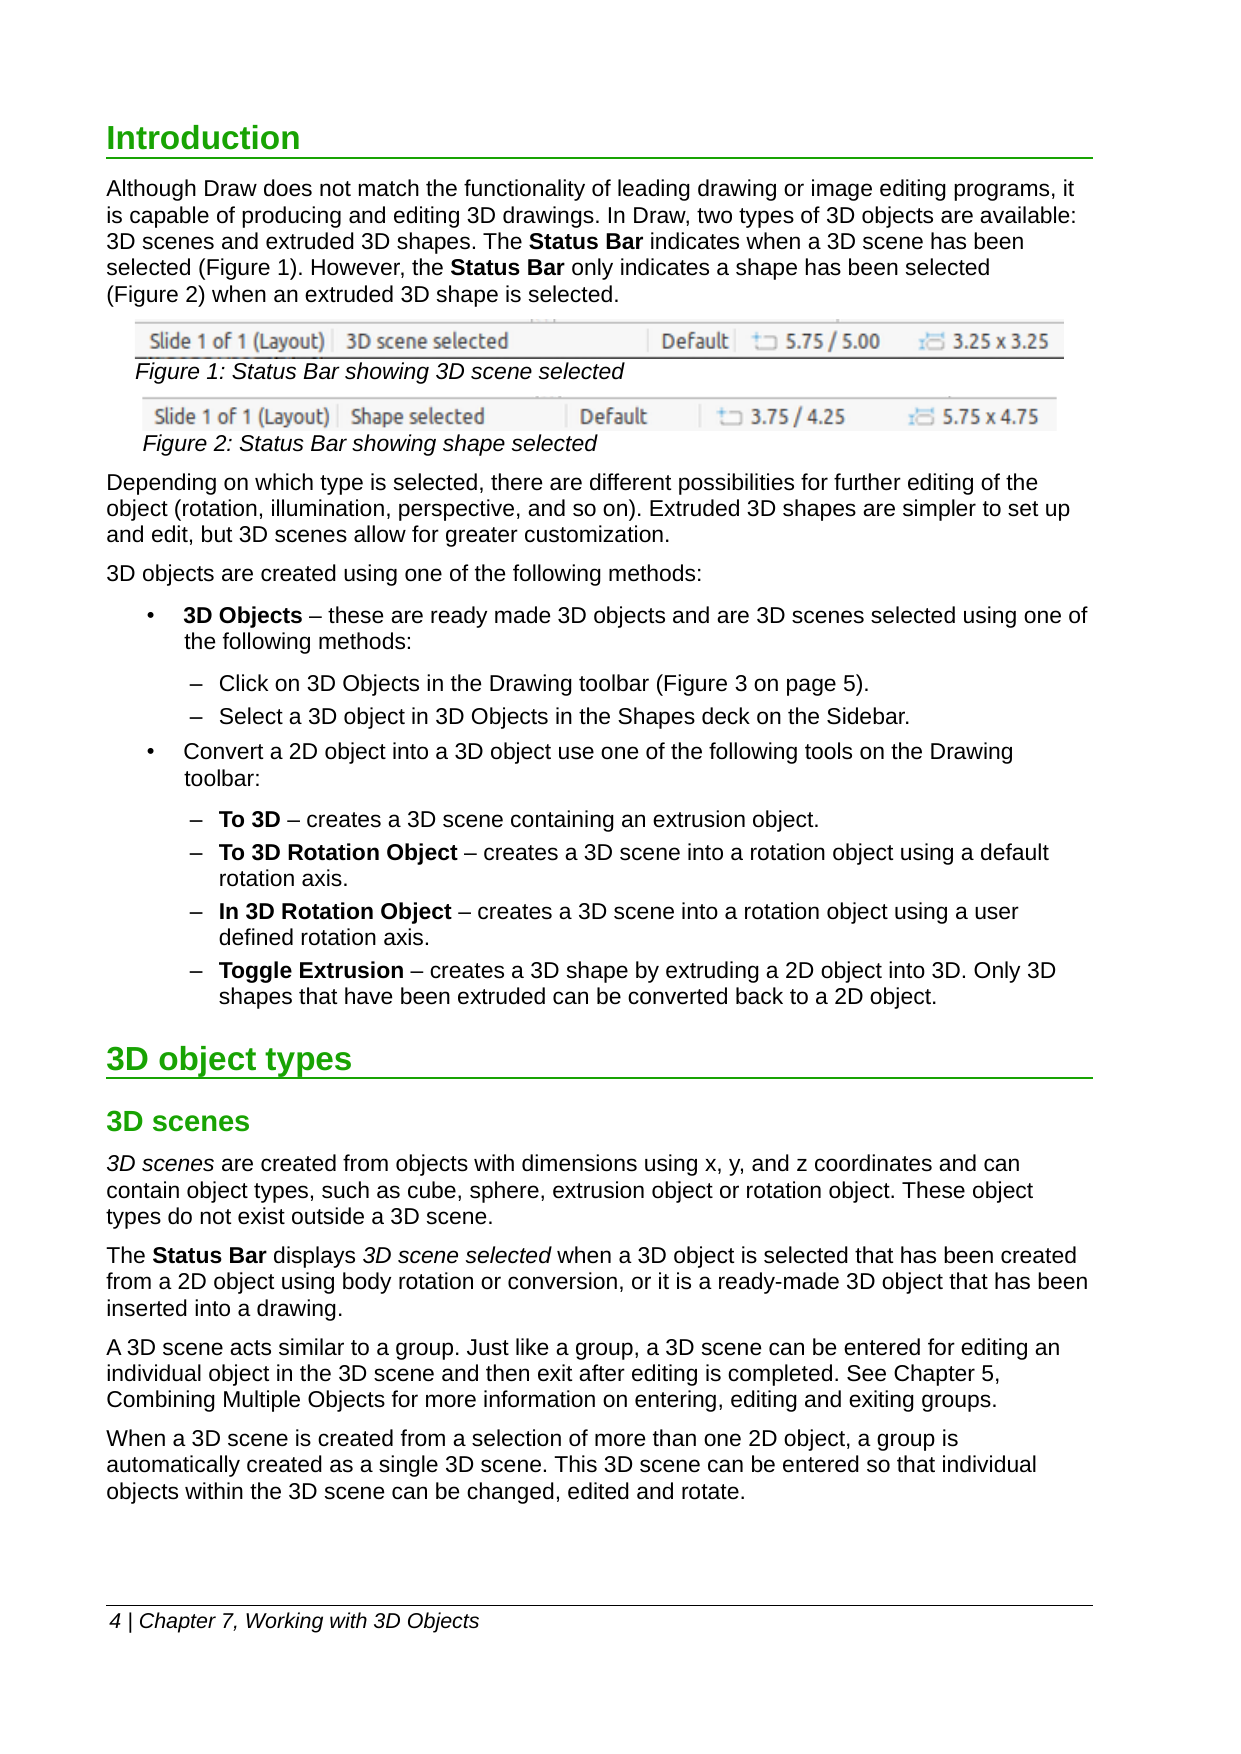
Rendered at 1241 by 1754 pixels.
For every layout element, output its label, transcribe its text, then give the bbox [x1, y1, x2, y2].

picture [134, 319, 1064, 359]
list Convert a 2D object into a 3D object use one of the following tools on the Drawing toolbar: [144, 735, 1093, 794]
subtitle 3D object types [106, 1039, 1093, 1077]
list In 3D Rotation Object – creates a 3D scene into a rotation object using a user defined rotation axis. [189, 898, 1093, 951]
list 3D Objects – these are ready made 3D objects and are 3D scenes selected using one of the following methods: [144, 599, 1093, 658]
text 3D scenes are created from objects with dimensions using x, y, and z coordinates and can contain object types, such as cube, sphere, extrusion object or rotation object. These object types do not exist outside a 3D scene. [106, 1150, 1093, 1229]
list Toggle Extrusion – creates a 3D shape by extruding a 2D object into 3D. Only 3D shapes that have been extruded can be converted back to a 2D object. [189, 957, 1093, 1009]
list Click on 3D Objects in the Drawing toolbar (Figure 3 on page 5). [189, 670, 1093, 696]
list To 3D – creates a 3D scene containing an extrusion object. [189, 806, 1093, 833]
text Figure 2: Status Bar showing shape selected [142, 431, 1057, 457]
list To 3D Rotation Object – creates a 3D scene into a rotation object using a default rotation axis. [189, 839, 1093, 892]
subtitle 3D scenes [106, 1104, 1093, 1138]
text Depending on which type is selected, there are different possibilities for further editing of the object (rotation, illumination, perspective, and so on). Extruded 3D shapes are simpler to set up and edit, but 3D scenes allow for greater customization. [106, 469, 1093, 548]
text Figure 1: Status Bar showing 3D scene selected [135, 359, 1064, 384]
text Although Draw does not match the functionality of leading drawing or image editing programs, it is capable of producing and editing 3D drawings. In Draw, two types of 3D objects are available: 3D scenes and extruded 3D shapes. The Status Bar indicates when a 3D scene has been selected (Figure 1). However, the Status Bar only indicates a shape has been selected (Figure 2) when an extruded 3D shape is selected. [106, 175, 1093, 307]
text A 3D scene acts similar to a group. Just like a group, a 3D scene can be entered for editing an individual object in the 3D scene and then exit after editing is completed. See Chapter 5, Combining Multiple Objects for more information on entering, editing and exiting groups. [106, 1333, 1093, 1412]
list Select a 3D object in 3D Objects in the Shapes deck on the Sidebar. [189, 703, 1093, 729]
text The Status Bar displays 3D scene selected when a 3D object is selected that has been created from a 2D object using body rotation or conversion, or it is a ready-made 3D object that has been inserted into a drawing. [106, 1242, 1093, 1321]
subtitle Introduction [106, 118, 1093, 157]
picture [142, 396, 1057, 431]
text When a 3D scene is created from a selection of more than one 2D object, a group is automatically created as a single 3D scene. This 3D scene can be entered so that individual objects within the 3D scene can be changed, edited and rotate. [106, 1425, 1093, 1504]
text 3D objects are created using one of the following methods: [106, 560, 1093, 587]
